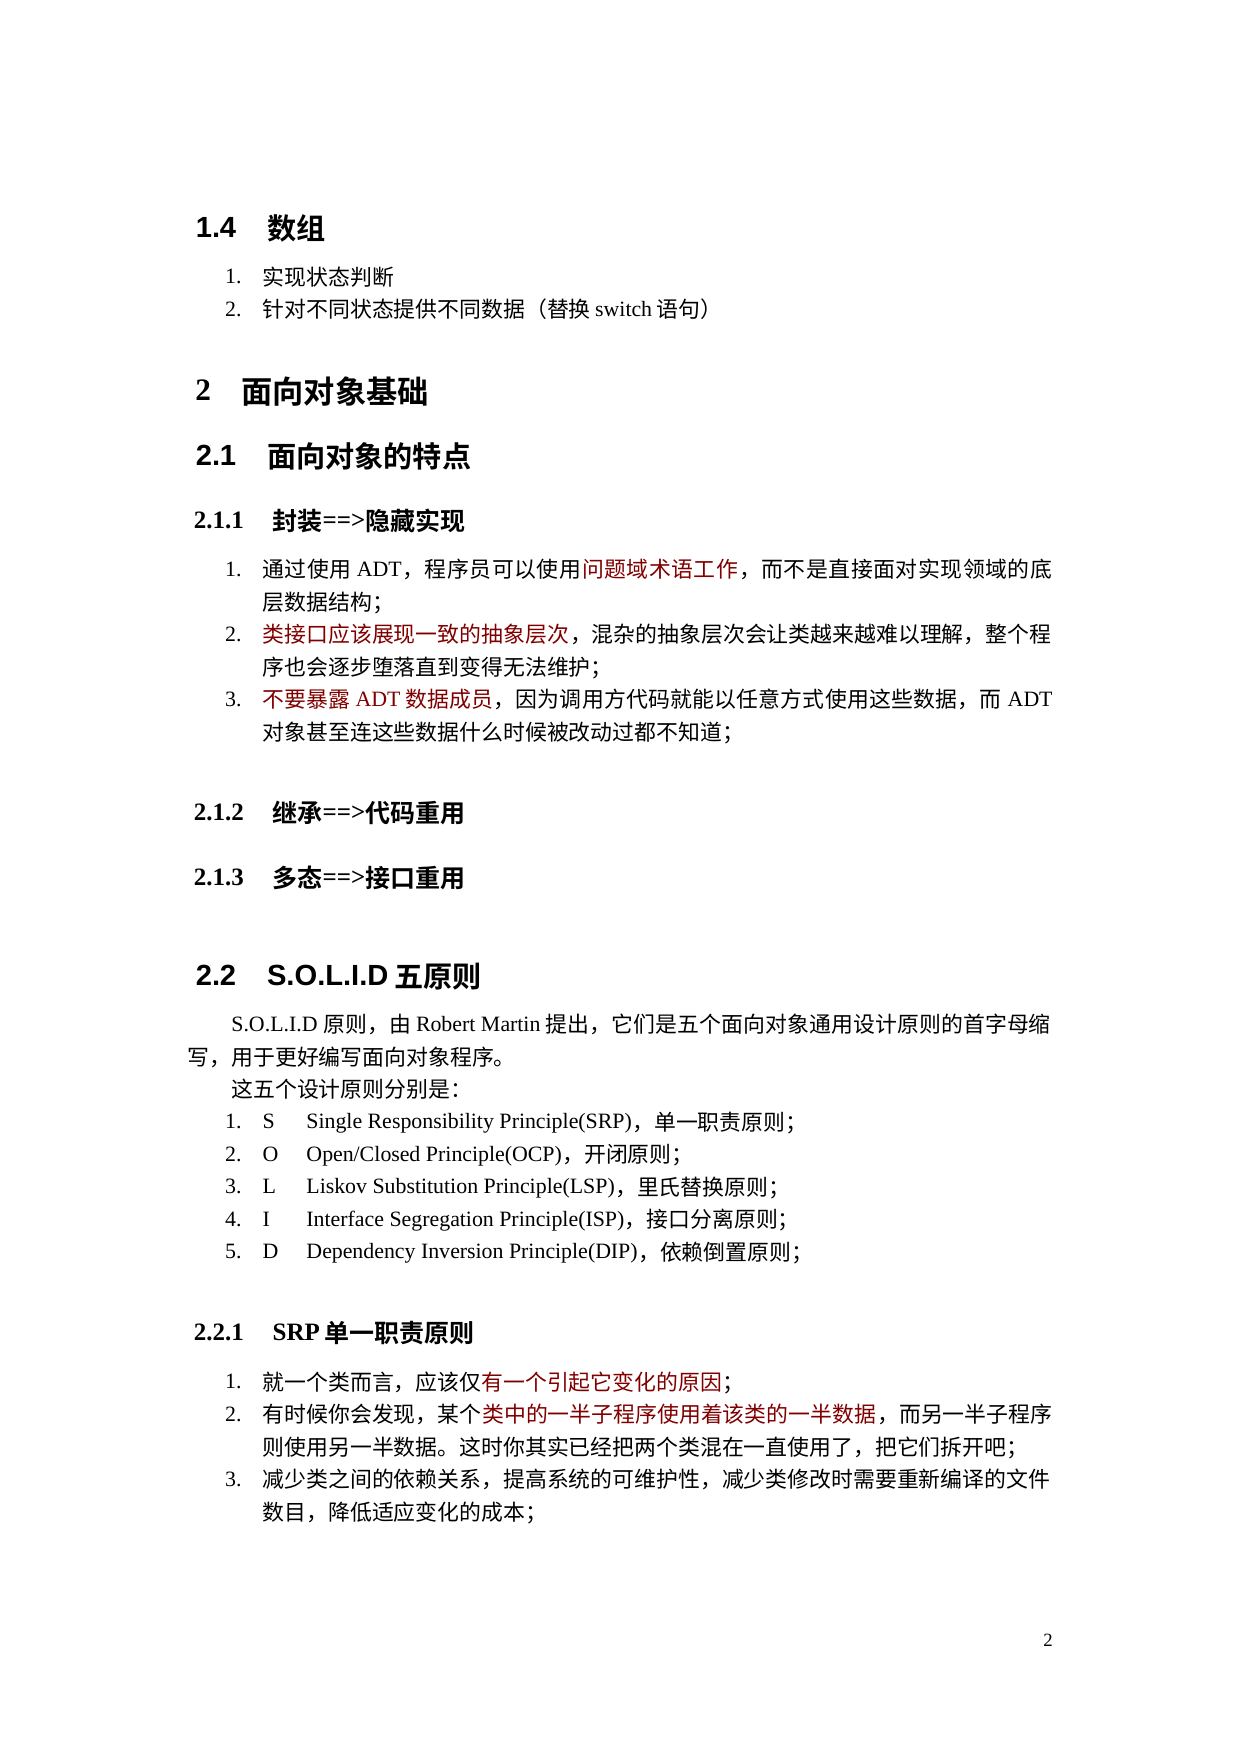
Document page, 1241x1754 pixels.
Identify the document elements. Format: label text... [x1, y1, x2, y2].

subtitle 继承==>代码重用 [187, 779, 1053, 844]
list L Liskov Substitution Principle(LSP)，里氏替换原则； [225, 1169, 1053, 1202]
list 针对不同状态提供不同数据（替换switch语句） [225, 292, 1053, 324]
list D Dependency Inversion Principle(DIP)，依赖倒置原则； [225, 1234, 1053, 1267]
list 类接口应该展现一致的抽象层次，混杂的抽象层次会让类越来越难以理解，整个程序也会逐步堕落直到变得无法维护； [225, 617, 1053, 682]
text 这五个设计原则分别是： [187, 1072, 1053, 1104]
list 有时候你会发现，某个类中的一半子程序使用着该类的一半数据，而另一半子程序则使用另一半数据。这时你其实已经把两个类混在一直使用了，把它们拆开吧； [225, 1397, 1053, 1462]
text S.O.L.I.D 原则，由Robert Martin提出，它们是五个面向对象通用设计原则的首字母缩写，用于更好编写面向对象程序。 [187, 1007, 1053, 1072]
subtitle 数组 [187, 194, 1053, 259]
list O Open/Closed Principle(OCP)，开闭原则； [225, 1137, 1053, 1169]
subtitle S.O.L.I.D五原则 [187, 942, 1053, 1007]
list 实现状态判断 [225, 259, 1053, 292]
subtitle 多态==>接口重用 [187, 844, 1053, 909]
subtitle 封装==>隐藏实现 [187, 487, 1053, 552]
subtitle SRP 单一职责原则 [187, 1299, 1053, 1364]
subtitle 面向对象的特点 [187, 422, 1053, 487]
list 通过使用ADT，程序员可以使用问题域术语工作，而不是直接面对实现领域的底层数据结构； [225, 552, 1053, 617]
list I Interface Segregation Principle(ISP)，接口分离原则； [225, 1202, 1053, 1234]
list 不要暴露ADT数据成员，因为调用方代码就能以任意方式使用这些数据，而ADT对象甚至连这些数据什么时候被改动过都不知道； [225, 682, 1053, 747]
list 减少类之间的依赖关系，提高系统的可维护性，减少类修改时需要重新编译的文件数目，降低适应变化的成本； [225, 1462, 1053, 1527]
list S Single Responsibility Principle(SRP)，单一职责原则； [225, 1104, 1053, 1137]
subtitle 面向对象基础 [187, 357, 1053, 422]
list 就一个类而言，应该仅有一个引起它变化的原因； [225, 1364, 1053, 1397]
